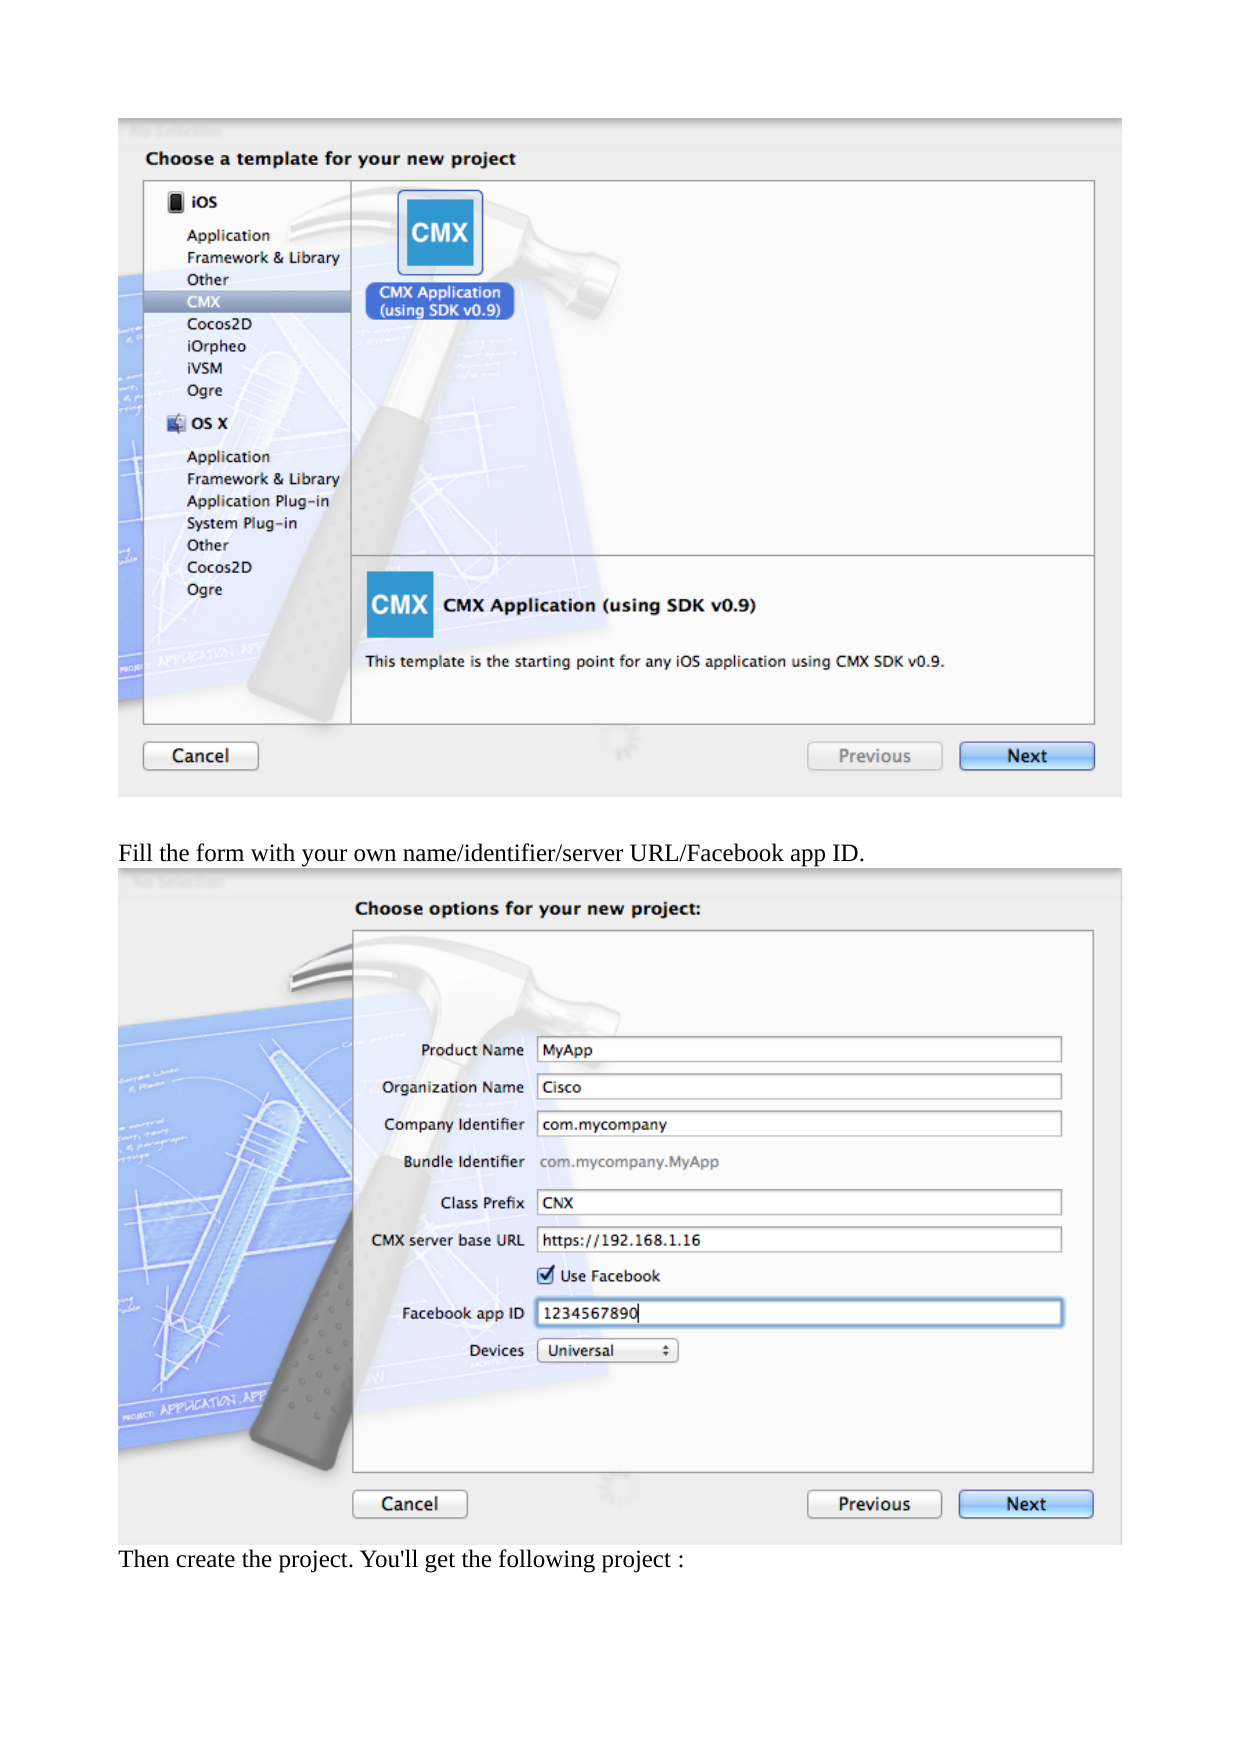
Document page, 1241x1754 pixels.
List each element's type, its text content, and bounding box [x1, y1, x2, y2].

text Then create the project. You'll get the following project : [118, 1545, 1122, 1573]
text Fill the form with your own name/identifier/server URL/Facebook app ID. [118, 838, 1122, 867]
picture [118, 868, 1123, 1545]
picture [118, 118, 1123, 797]
